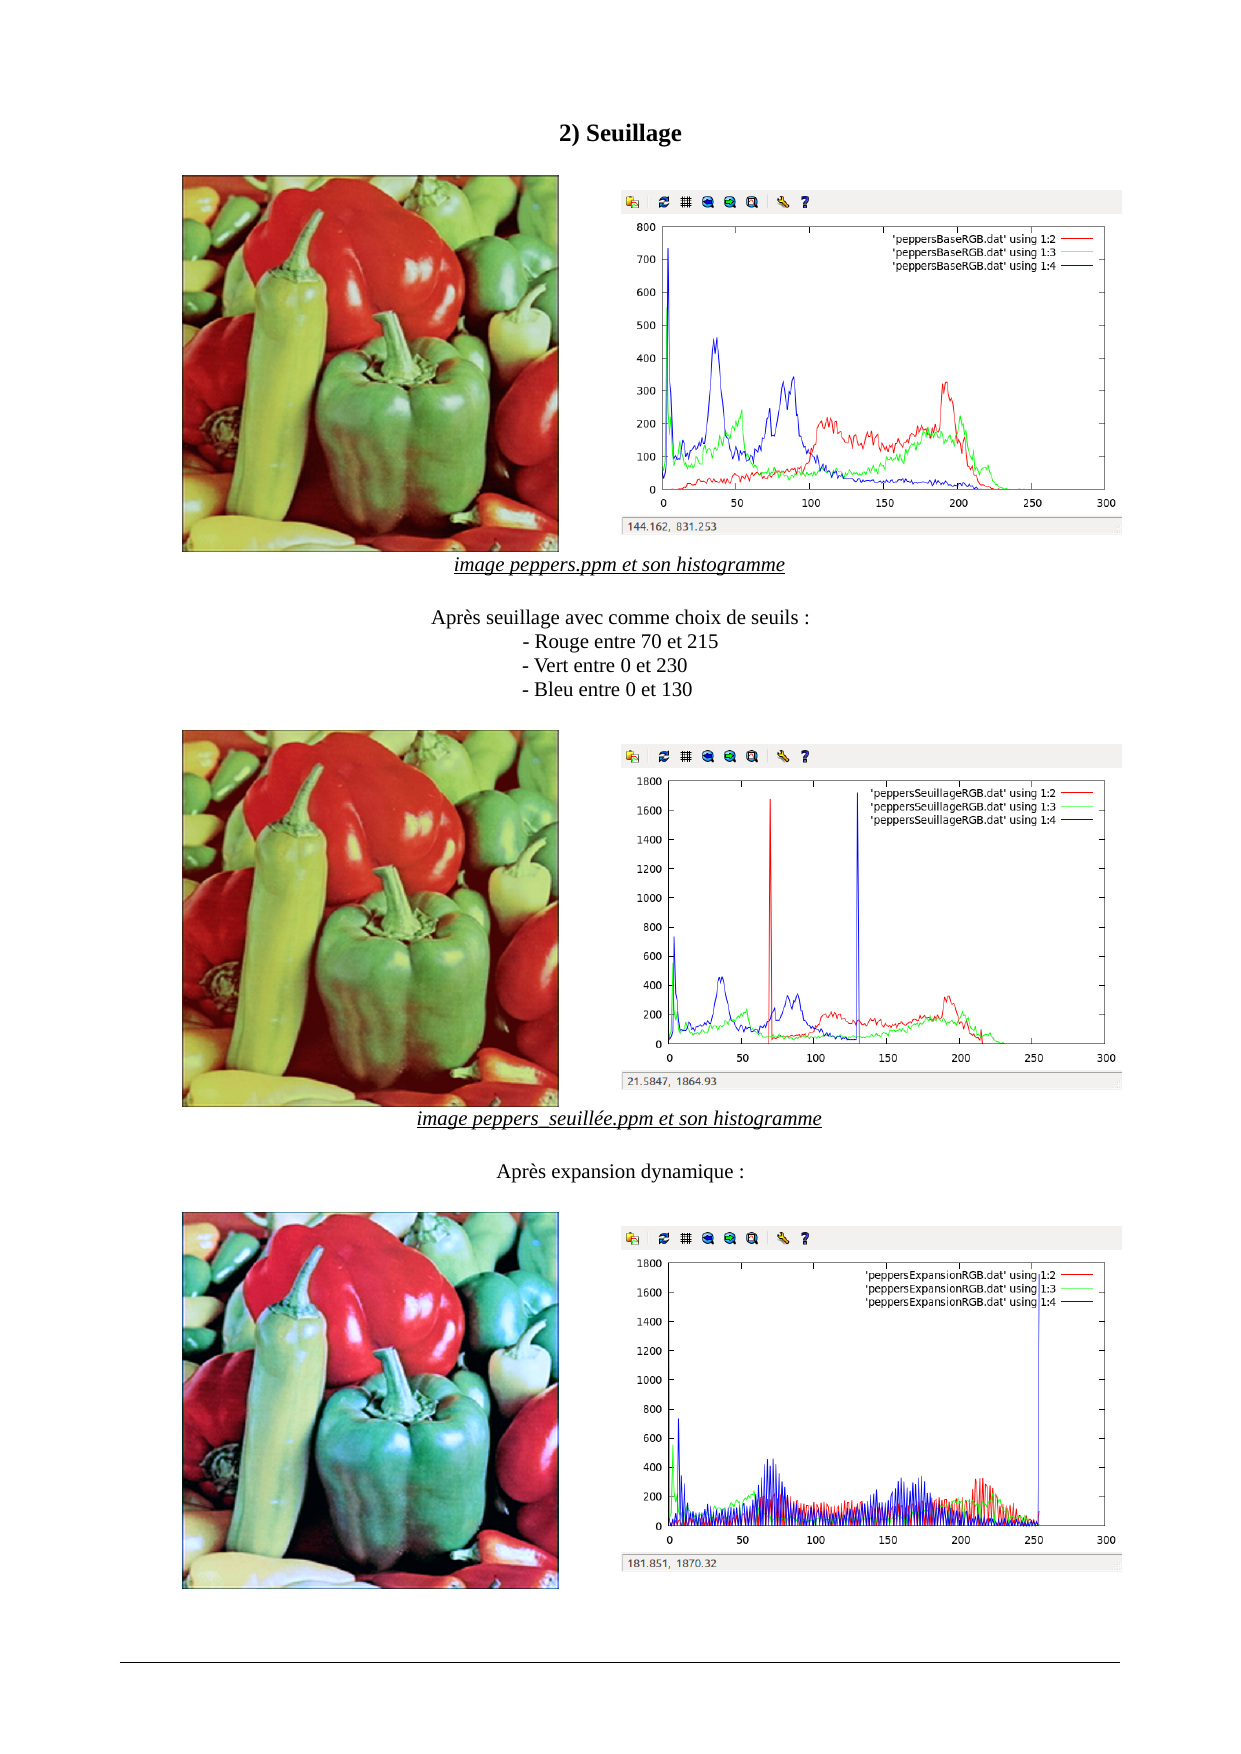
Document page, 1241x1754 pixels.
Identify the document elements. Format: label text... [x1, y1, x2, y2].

picture [118, 1212, 1123, 1589]
text - Rouge entre 70 et 215 [118, 629, 1122, 653]
text - Vert entre 0 et 230 [118, 653, 1122, 677]
text image peppers.ppm et son histogramme [118, 552, 1122, 576]
picture [118, 730, 1123, 1107]
text - Bleu entre 0 et 130 [118, 677, 1122, 701]
text 2) Seuillage [118, 118, 1122, 147]
text Après expansion dynamique : [118, 1159, 1122, 1183]
picture [118, 175, 1123, 552]
text image peppers_seuillée.ppm et son histogramme [118, 1107, 1122, 1130]
text Après seuillage avec comme choix de seuils : [118, 605, 1122, 629]
